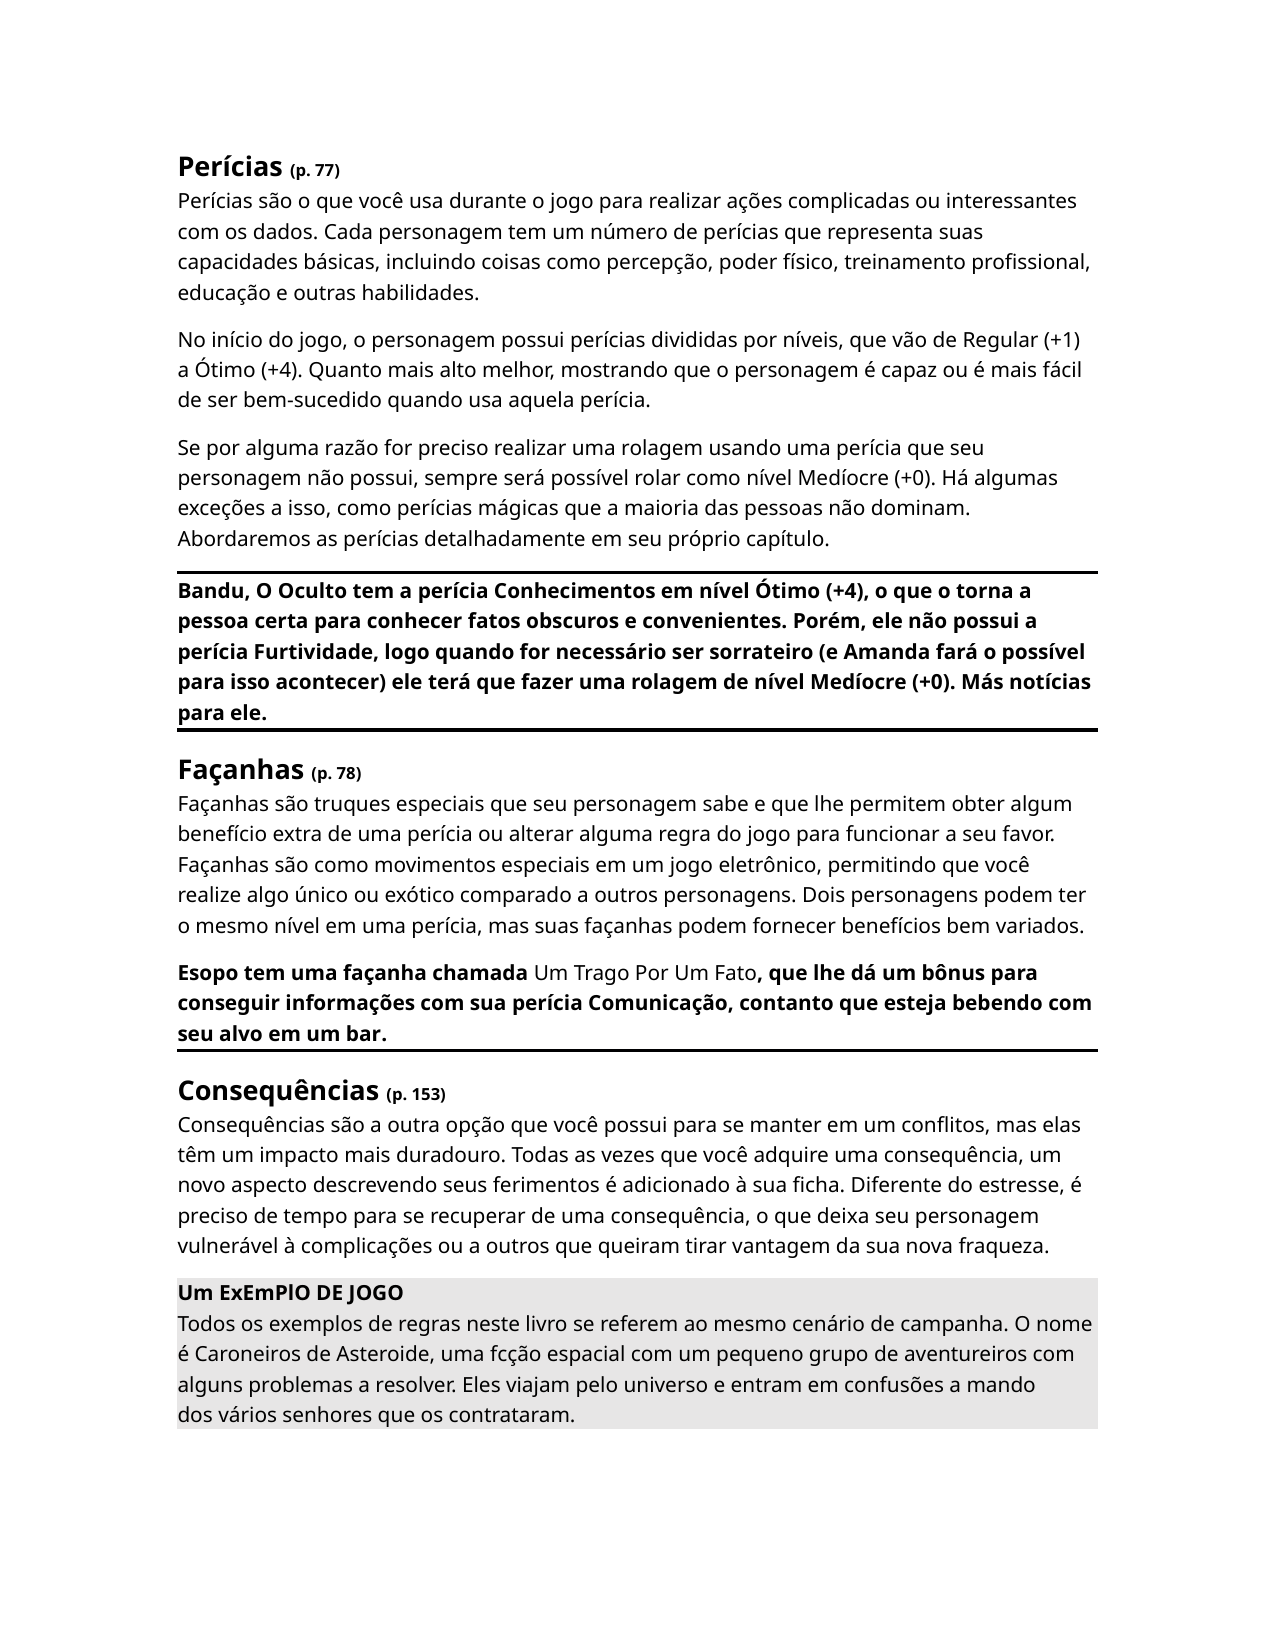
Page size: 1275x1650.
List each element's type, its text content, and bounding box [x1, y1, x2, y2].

text Façanhas (p. 78) Façanhas são truques especiais que seu personagem sabe e que lhe permitem obter algum benefício extra de uma perícia ou alterar alguma regra do jogo para funcionar a seu favor. Façanhas são como movimentos especiais em um jogo eletrônico, permitindo que você realize algo único ou exótico comparado a outros personagens. Dois personagens podem ter o mesmo nível em uma perícia, mas suas façanhas podem fornecer benefícios bem variados. [177, 750, 1098, 939]
text Bandu, O Oculto tem a perícia Conhecimentos em nível Ótimo (+4), o que o torna a pessoa certa para conhecer fatos obscuros e convenientes. Porém, ele não possui a perícia Furtividade, logo quando for necessário ser sorrateiro (e Amanda fará o possível para isso acontecer) ele terá que fazer uma rolagem de nível Medíocre (+0). Más notícias para ele. [177, 574, 1098, 728]
text Perícias (p. 77) Perícias são o que você usa durante o jogo para realizar ações complicadas ou interessantes com os dados. Cada personagem tem um número de perícias que representa suas capacidades básicas, incluindo coisas como percepção, poder físico, treinamento profissional, educação e outras habilidades. [177, 148, 1098, 306]
text Um ExEmPlO DE JOGO Todos os exemplos de regras neste livro se referem ao mesmo cenário de campanha. O nome é Caroneiros de Asteroide, uma fcção espacial com um pequeno grupo de aventureiros com alguns problemas a resolver. Eles viajam pelo universo e entram em confusões a mando dos vários senhores que os contrataram. [177, 1278, 1098, 1429]
text Consequências (p. 153) Consequências são a outra opção que você possui para se manter em um conﬂitos, mas elas têm um impacto mais duradouro. Todas as vezes que você adquire uma consequência, um novo aspecto descrevendo seus ferimentos é adicionado à sua ficha. Diferente do estresse, é preciso de tempo para se recuperar de uma consequência, o que deixa seu personagem vulnerável à complicações ou a outros que queiram tirar vantagem da sua nova fraqueza. [177, 1071, 1098, 1260]
text Esopo tem uma façanha chamada Um Trago Por Um Fato, que lhe dá um bônus para conseguir informações com sua perícia Comunicação, contanto que esteja bebendo com seu alvo em um bar. [177, 958, 1098, 1049]
text Se por alguma razão for preciso realizar uma rolagem usando uma perícia que seu personagem não possui, sempre será possível rolar como nível Medíocre (+0). Há algumas exceções a isso, como perícias mágicas que a maioria das pessoas não dominam. Abordaremos as perícias detalhadamente em seu próprio capítulo. [177, 433, 1098, 552]
text No início do jogo, o personagem possui perícias divididas por níveis, que vão de Regular (+1) a Ótimo (+4). Quanto mais alto melhor, mostrando que o personagem é capaz ou é mais fácil de ser bem-sucedido quando usa aquela perícia. [177, 325, 1098, 414]
